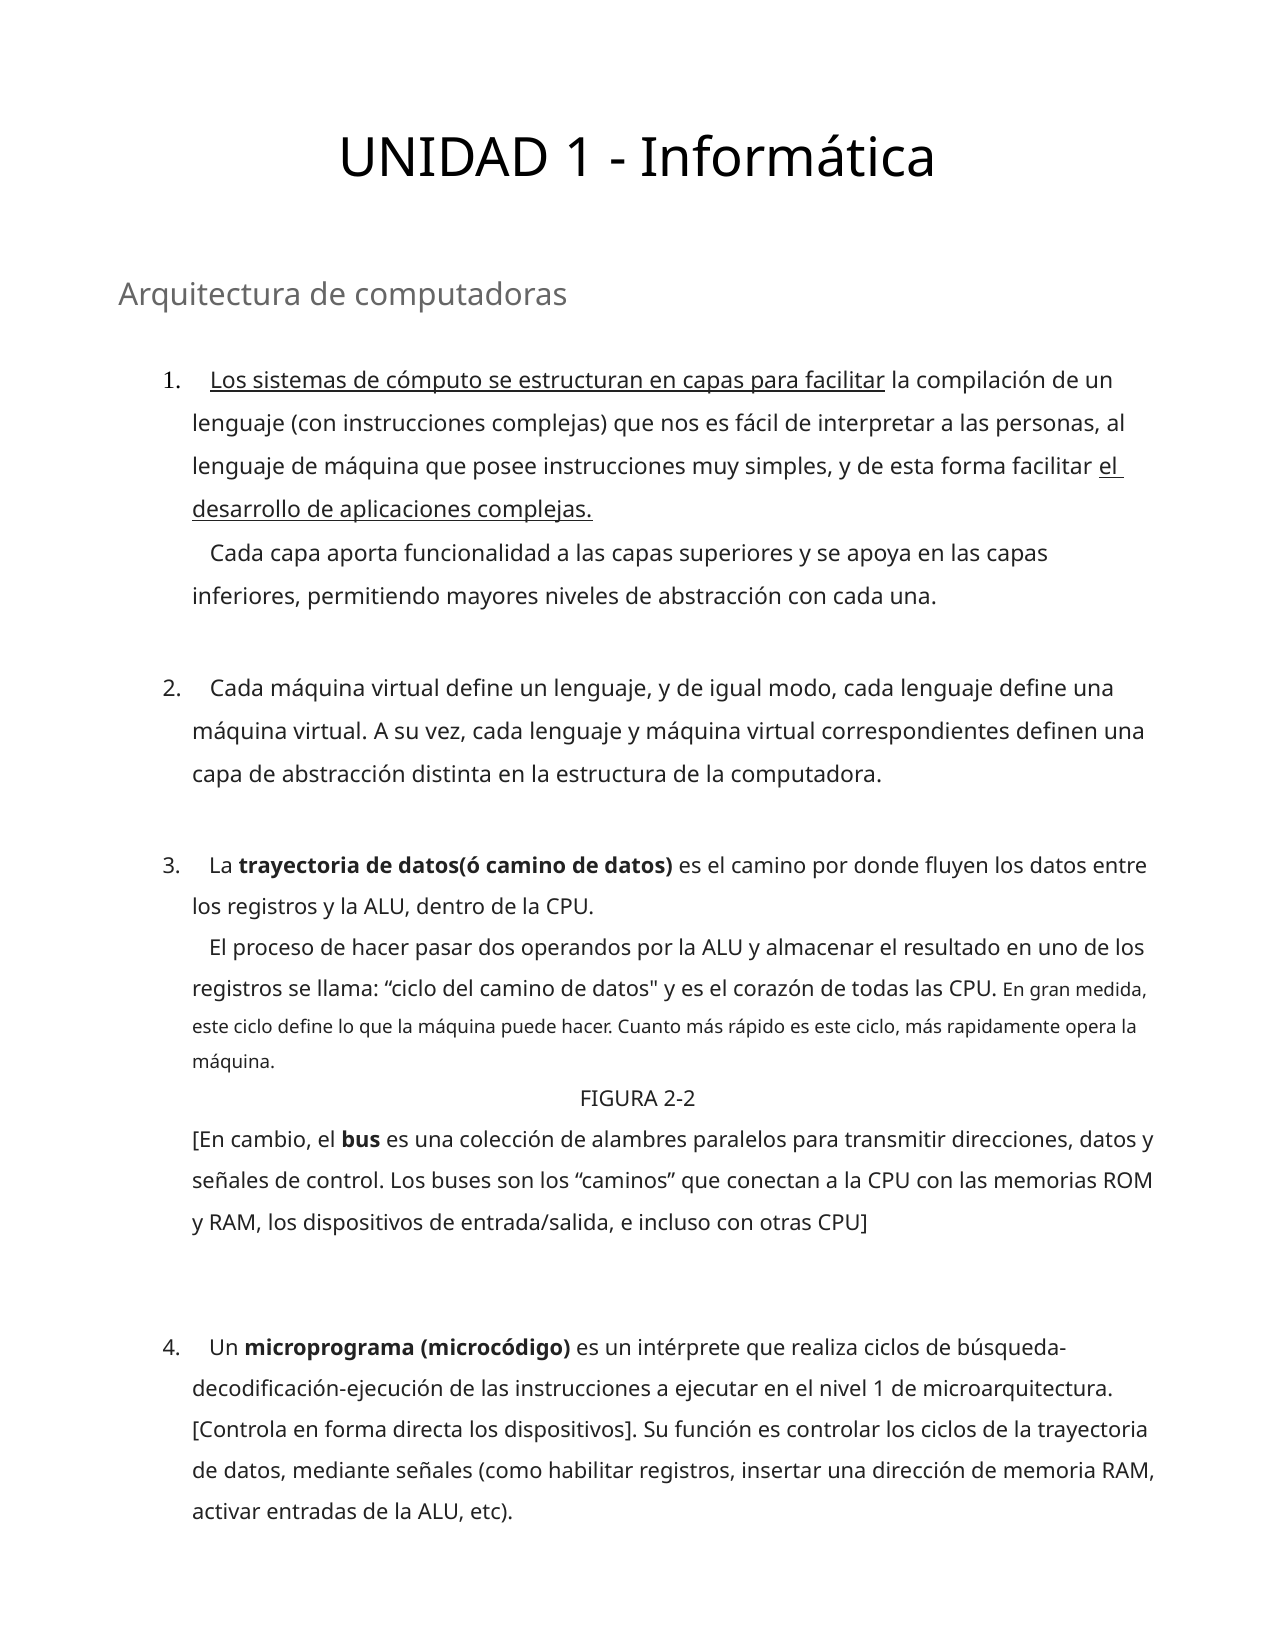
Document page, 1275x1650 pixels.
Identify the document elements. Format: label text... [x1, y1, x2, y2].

list Cada máquina virtual define un lenguaje, y de igual modo, cada lenguaje define una máquina virtual. A su vez, cada lenguaje y máquina virtual correspondientes definen una capa de abstracción distinta en la estructura de la computadora. [162, 672, 1157, 789]
list [En cambio, el bus es una colección de alambres paralelos para transmitir direcciones, datos y señales de control. Los buses son los “caminos” que conectan a la CPU con las memorias ROM y RAM, los dispositivos de entrada/salida, e incluso con otras CPU] [162, 1124, 1157, 1236]
list Un microprograma (microcódigo) es un intérprete que realiza ciclos de búsqueda-decodificación-ejecución de las instrucciones a ejecutar en el nivel 1 de microarquitectura. [Controla en forma directa los dispositivos]. Su función es controlar los ciclos de la trayectoria de datos, mediante señales (como habilitar registros, insertar una dirección de memoria RAM, activar entradas de la ALU, etc). [162, 1332, 1157, 1526]
text Arquitectura de computadoras [118, 272, 1157, 314]
text FIGURA 2-2 [118, 1083, 1157, 1113]
list La trayectoria de datos(ó camino de datos) es el camino por donde fluyen los datos entre los registros y la ALU, dentro de la CPU. [162, 850, 1157, 921]
list Los sistemas de cómputo se estructuran en capas para facilitar la compilación de un lenguaje (con instrucciones complejas) que nos es fácil de interpretar a las personas, al lenguaje de máquina que posee instrucciones muy simples, y de esta forma facilitar el desarrollo de aplicaciones complejas. [162, 364, 1157, 525]
list Cada capa aporta funcionalidad a las capas superiores y se apoya en las capas inferiores, permitiendo mayores niveles de abstracción con cada una. [162, 537, 1157, 611]
list El proceso de hacer pasar dos operandos por la ALU y almacenar el resultado en uno de los registros se llama: “ciclo del camino de datos" y es el corazón de todas las CPU. En gran medida, este ciclo define lo que la máquina puede hacer. Cuanto más rápido es este ciclo, más rapidamente opera la máquina. [162, 932, 1157, 1074]
text UNIDAD 1 - Informática [118, 118, 1157, 192]
